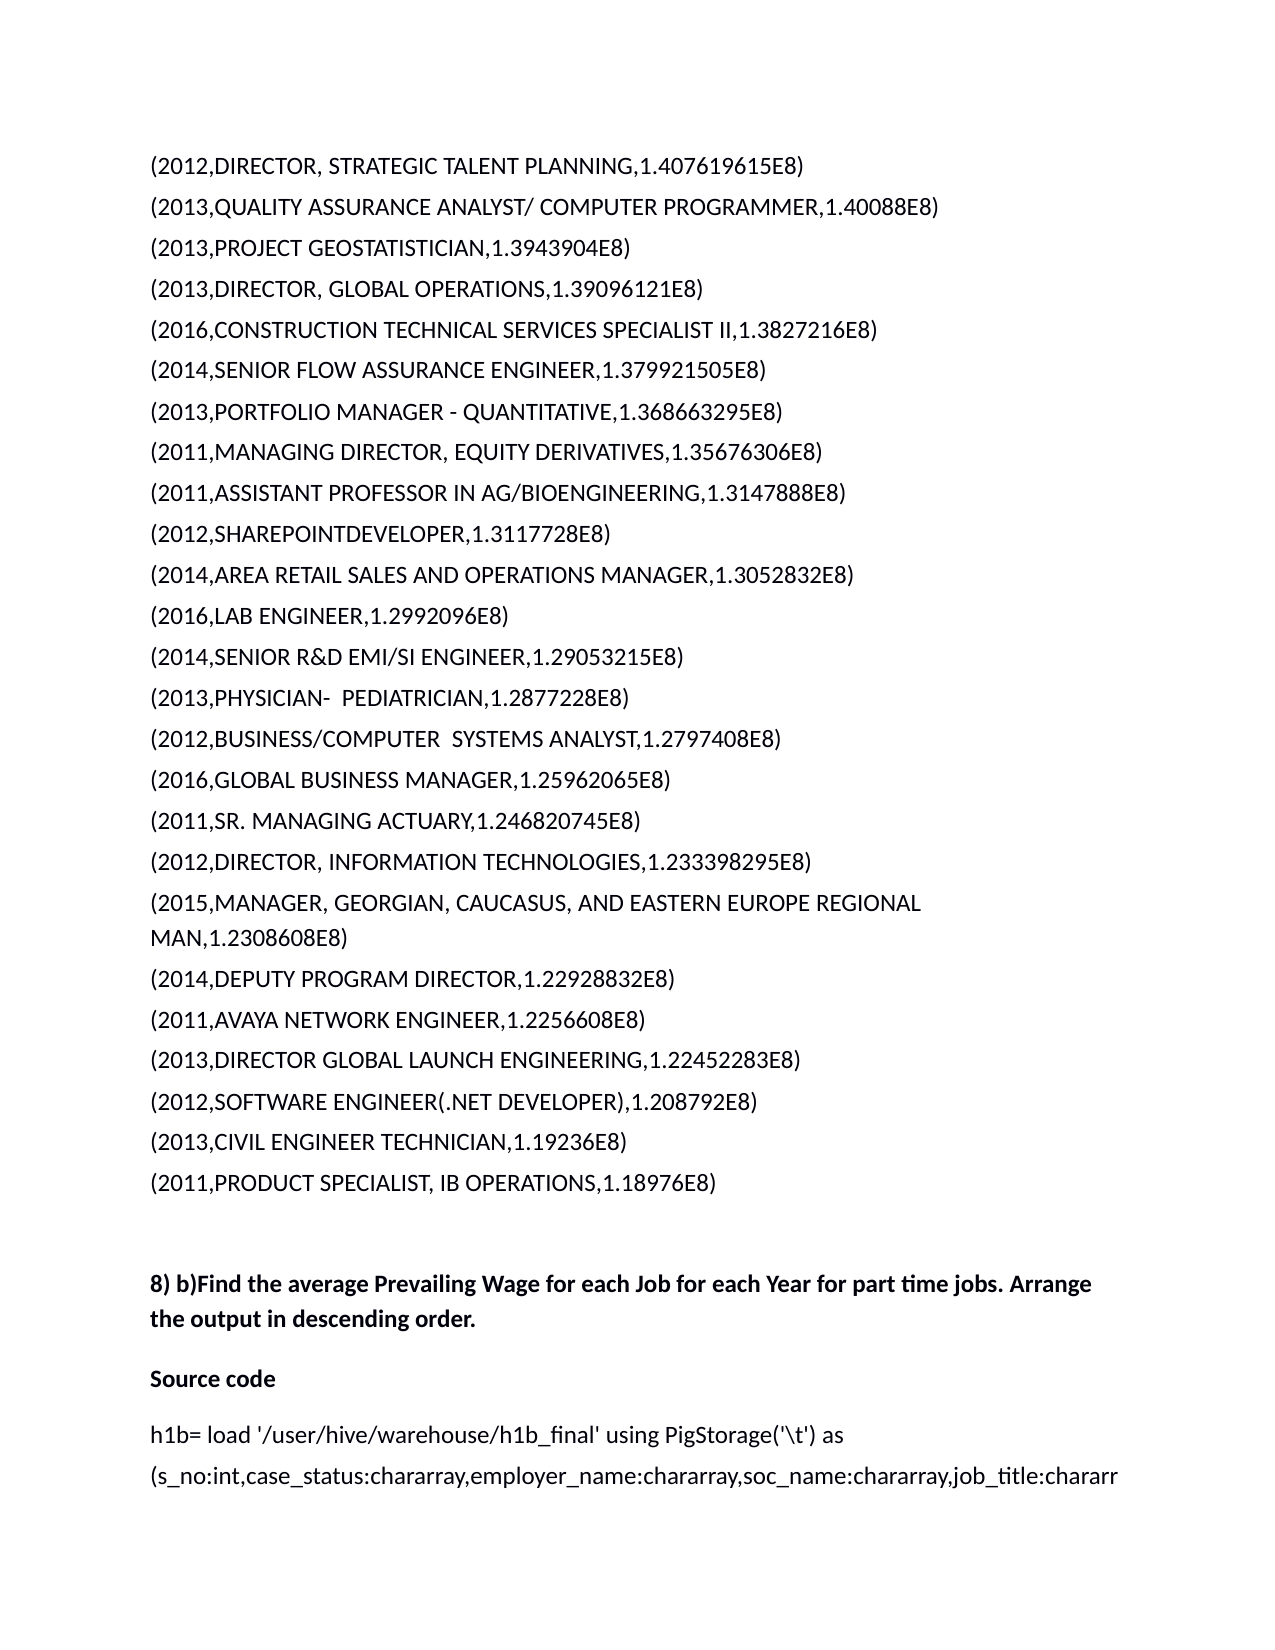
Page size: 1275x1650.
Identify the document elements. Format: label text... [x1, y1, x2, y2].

text (2014,SENIOR FLOW ASSURANCE ENGINEER,1.379921505E8) [150, 355, 1125, 385]
text (2013,PROJECT GEOSTATISTICIAN,1.3943904E8) [150, 232, 1125, 262]
text (2013,CIVIL ENGINEER TECHNICIAN,1.19236E8) [150, 1127, 1125, 1157]
text (2011,AVAYA NETWORK ENGINEER,1.2256608E8) [150, 1004, 1125, 1034]
text (2011,ASSISTANT PROFESSOR IN AG/BIOENGINEERING,1.3147888E8) [150, 477, 1125, 508]
text (2014,SENIOR R&D EMI/SI ENGINEER,1.29053215E8) [150, 641, 1125, 672]
text (2012,SOFTWARE ENGINEER(.NET DEVELOPER),1.208792E8) [150, 1086, 1125, 1116]
text h1b= load '/user/hive/warehouse/h1b_final' using PigStorage('\t') as [150, 1419, 1125, 1450]
text Source code [150, 1363, 1125, 1394]
text (2013,QUALITY ASSURANCE ANALYST/ COMPUTER PROGRAMMER,1.40088E8) [150, 191, 1125, 221]
text (2016,CONSTRUCTION TECHNICAL SERVICES SPECIALIST II,1.3827216E8) [150, 314, 1125, 344]
text (2014,DEPUTY PROGRAM DIRECTOR,1.22928832E8) [150, 963, 1125, 993]
text (s_no:int,case_status:chararray,employer_name:chararray,soc_name:chararray,job_title:chararr [150, 1460, 1125, 1491]
text (2012,DIRECTOR, STRATEGIC TALENT PLANNING,1.407619615E8) [150, 150, 1125, 181]
text (2011,MANAGING DIRECTOR, EQUITY DERIVATIVES,1.35676306E8) [150, 437, 1125, 467]
text (2013,PORTFOLIO MANAGER - QUANTITATIVE,1.368663295E8) [150, 396, 1125, 426]
text (2011,PRODUCT SPECIALIST, IB OPERATIONS,1.18976E8) [150, 1167, 1125, 1198]
text (2016,LAB ENGINEER,1.2992096E8) [150, 600, 1125, 631]
text (2011,SR. MANAGING ACTUARY,1.246820745E8) [150, 805, 1125, 836]
text (2013,DIRECTOR, GLOBAL OPERATIONS,1.39096121E8) [150, 273, 1125, 303]
text (2012,DIRECTOR, INFORMATION TECHNOLOGIES,1.233398295E8) [150, 846, 1125, 876]
text 8) b)Find the average Prevailing Wage for each Job for each Year for part time jobs. Arrange the output in descending order. [150, 1268, 1125, 1334]
text (2015,MANAGER, GEORGIAN, CAUCASUS, AND EASTERN EUROPE REGIONAL MAN,1.2308608E8) [150, 887, 1125, 952]
text (2012,SHAREPOINTDEVELOPER,1.3117728E8) [150, 518, 1125, 549]
text (2014,AREA RETAIL SALES AND OPERATIONS MANAGER,1.3052832E8) [150, 559, 1125, 590]
text (2016,GLOBAL BUSINESS MANAGER,1.25962065E8) [150, 764, 1125, 794]
text (2013,PHYSICIAN- PEDIATRICIAN,1.2877228E8) [150, 682, 1125, 713]
text (2012,BUSINESS/COMPUTER SYSTEMS ANALYST,1.2797408E8) [150, 723, 1125, 754]
text (2013,DIRECTOR GLOBAL LAUNCH ENGINEERING,1.22452283E8) [150, 1045, 1125, 1075]
